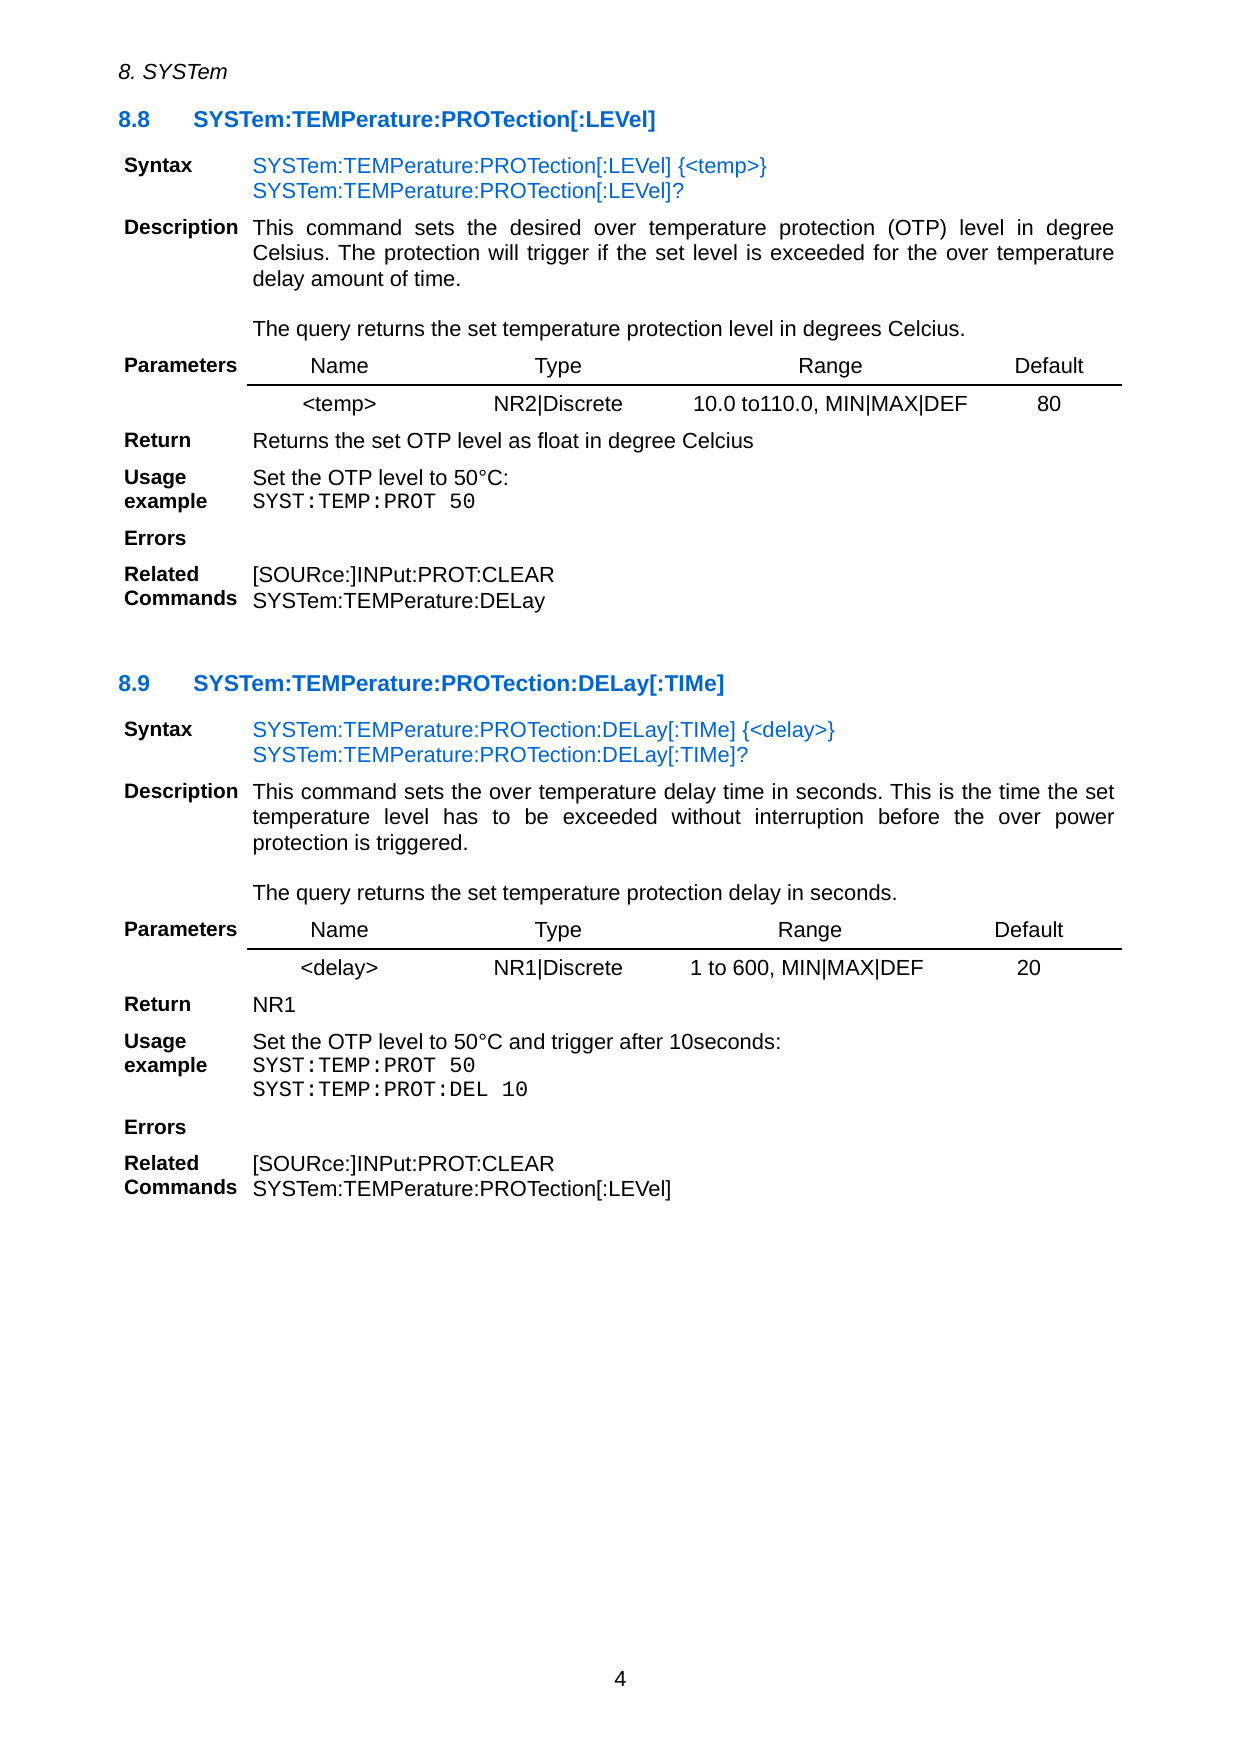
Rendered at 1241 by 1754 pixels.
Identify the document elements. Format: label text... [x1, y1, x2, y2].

table_header SYSTem:TEMPerature:PROTection[:LEVel] {<temp>} SYSTem:TEMPerature:PROTection[:LEVel]? [247, 148, 1122, 209]
table_cell [247, 1109, 1122, 1145]
table_cell Related Commands [118, 1145, 247, 1207]
table_cell 80 [977, 386, 1122, 422]
table_cell <temp> [247, 386, 432, 422]
table_cell Errors [118, 520, 247, 557]
table_cell Usage example [118, 1023, 247, 1109]
table_cell Set the OTP level to 50°C: SYST:TEMP:PROT 50 [247, 459, 1122, 520]
subtitle SYSTem:TEMPerature:PROTection[:LEVel] [118, 106, 1122, 133]
table_cell [SOURce:]INPut:PROT:CLEAR SYSTem:TEMPerature:PROTection[:LEVel] [247, 1145, 1122, 1207]
table_cell 1 to 600, MIN|MAX|DEF [684, 950, 936, 986]
table_cell Parameters [118, 347, 247, 422]
table_cell 10.0 to110.0, MIN|MAX|DEF [684, 386, 977, 422]
table_cell Type [432, 911, 684, 947]
table_header SYSTem:TEMPerature:PROTection:DELay[:TIMe] {<delay>} SYSTem:TEMPerature:PROTection:DELay[:TIMe]? [247, 711, 1122, 773]
table_cell <delay> [247, 950, 432, 986]
table_cell [247, 520, 1122, 557]
table_cell Name [247, 911, 432, 947]
table_cell [SOURce:]INPut:PROT:CLEAR SYSTem:TEMPerature:DELay [247, 557, 1122, 618]
table_cell Usage example [118, 459, 247, 520]
table_cell Related Commands [118, 557, 247, 618]
table_cell Range [684, 347, 977, 383]
table_cell Return [118, 422, 247, 459]
table_cell This command sets the over temperature delay time in seconds. This is the time the set temperature level has to be exceeded without interruption before the over power protection is triggered. The query returns the set temperature protection delay in seconds. [247, 773, 1122, 911]
table_cell Set the OTP level to 50°C and trigger after 10seconds: SYST:TEMP:PROT 50 SYST:TEMP:PROT:DEL 10 [247, 1023, 1122, 1109]
table_cell Range [684, 911, 936, 947]
table_cell 20 [936, 950, 1122, 986]
table_cell Returns the set OTP level as float in degree Celcius [247, 422, 1122, 459]
subtitle SYSTem:TEMPerature:PROTection:DELay[:TIMe] [118, 670, 1122, 697]
table_header Syntax [118, 711, 247, 773]
table_cell Parameters [118, 911, 247, 986]
table_cell NR2|Discrete [432, 386, 684, 422]
table_cell Default [977, 347, 1122, 383]
table_cell Return [118, 986, 247, 1023]
table_cell Description [118, 773, 247, 911]
table_cell Errors [118, 1109, 247, 1145]
table_cell Name [247, 347, 432, 383]
table_cell Default [936, 911, 1122, 947]
table_cell Type [432, 347, 684, 383]
table_cell NR1 [247, 986, 1122, 1023]
table_header Syntax [118, 148, 247, 209]
table_cell Description [118, 209, 247, 347]
table_cell This command sets the desired over temperature protection (OTP) level in degree Celsius. The protection will trigger if the set level is exceeded for the over temperature delay amount of time. The query returns the set temperature protection level in degrees Celcius. [247, 209, 1122, 347]
table_cell NR1|Discrete [432, 950, 684, 986]
